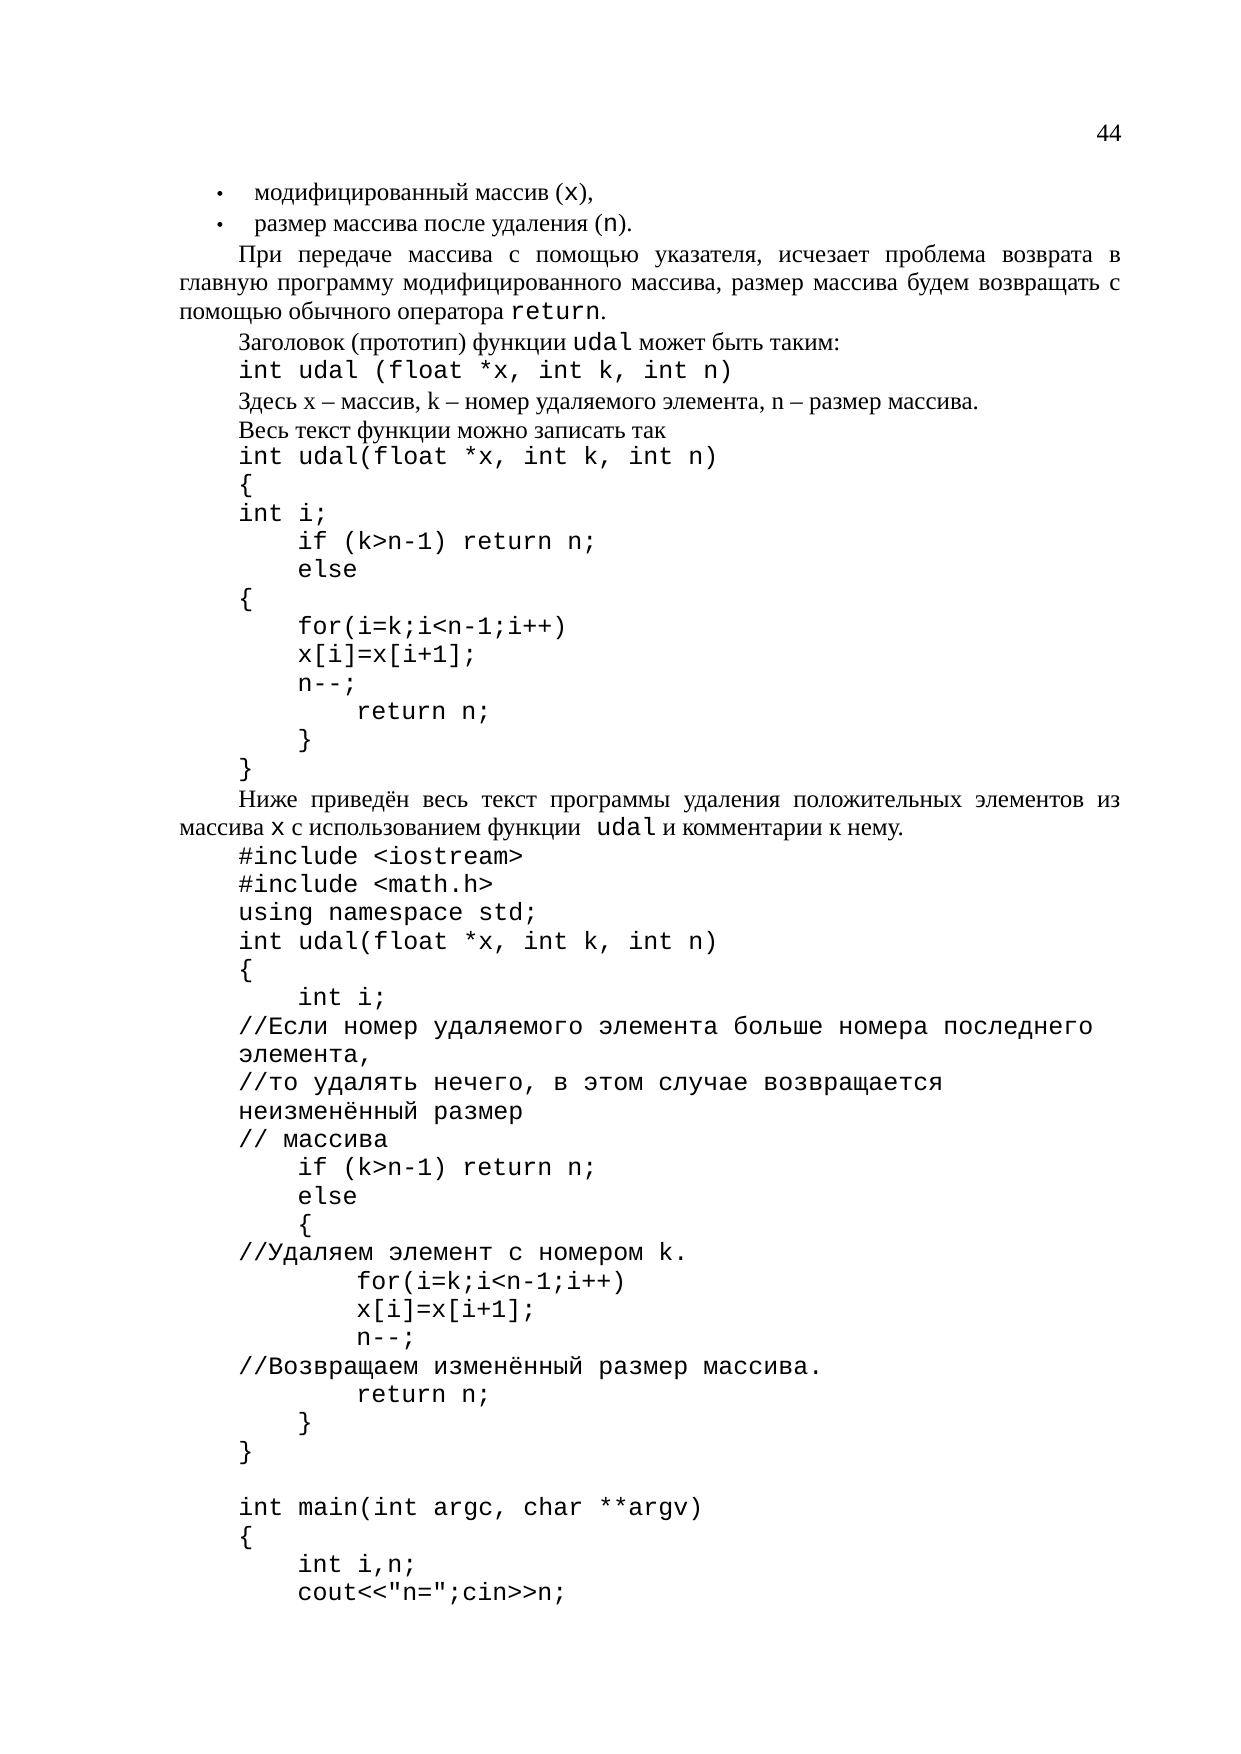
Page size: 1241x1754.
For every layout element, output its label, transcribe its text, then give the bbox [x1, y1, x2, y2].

text int i; [238, 500, 1121, 529]
list размер массива после удаления (n). [217, 208, 1121, 239]
text // массива [238, 1127, 1121, 1155]
text return n; [238, 699, 1121, 727]
text Ниже приведён весь текст программы удаления положительных элементов из массива x c использованием функции udal и комментарии к нему. [179, 784, 1121, 843]
text При передаче массива с помощью указателя, исчезает проблема возврата в главную программу модифицированного массива, размер массива будем возвращать с помощью обычного оператора return. [179, 239, 1121, 327]
text { [238, 1523, 1121, 1552]
text //то удалять нечего, в этом случае возвращается неизменённый размер [238, 1070, 1121, 1127]
text n--; [238, 670, 1121, 699]
text { [238, 472, 1121, 500]
text { [238, 957, 1121, 985]
text int i; [238, 985, 1121, 1013]
text if (k>n-1) return n; [238, 529, 1121, 557]
text cout<<"n=";cin>>n; [238, 1580, 1121, 1608]
text int udal (float *x, int k, int n) [238, 358, 1121, 386]
text int udal(float *x, int k, int n) [238, 444, 1121, 472]
text for(i=k;i<n-1;i++) [238, 614, 1121, 642]
text //Удаляем элемент с номером k. [238, 1240, 1121, 1268]
text for(i=k;i<n-1;i++) [238, 1268, 1121, 1297]
text } [238, 1438, 1121, 1467]
text #include <iostream> [238, 843, 1121, 872]
text else [238, 557, 1121, 585]
text { [238, 585, 1121, 614]
text return n; [238, 1382, 1121, 1410]
text x[i]=x[i+1]; [238, 642, 1121, 670]
text { [238, 1212, 1121, 1240]
text Весь текст функции можно записать так [179, 415, 1121, 444]
text n--; [238, 1325, 1121, 1353]
text //Возвращаем изменённый размер массива. [238, 1353, 1121, 1382]
text //Если номер удаляемого элемента больше номера последнего элемента, [238, 1013, 1121, 1070]
text #include <math.h> [238, 872, 1121, 900]
text } [238, 1410, 1121, 1438]
text } [238, 755, 1121, 784]
text Здесь x – массив, k – номер удаляемого элемента, n – размер массива. [179, 386, 1121, 415]
text if (k>n-1) return n; [238, 1155, 1121, 1183]
text } [238, 727, 1121, 755]
text x[i]=x[i+1]; [238, 1297, 1121, 1325]
text Заголовок (прототип) функции udal может быть таким: [179, 327, 1121, 358]
text int main(int argc, char **argv) [238, 1495, 1121, 1523]
list модифицированный массив (x), [217, 177, 1121, 208]
text using namespace std; [238, 900, 1121, 928]
text int i,n; [238, 1552, 1121, 1580]
text int udal(float *x, int k, int n) [238, 928, 1121, 957]
text else [238, 1183, 1121, 1212]
